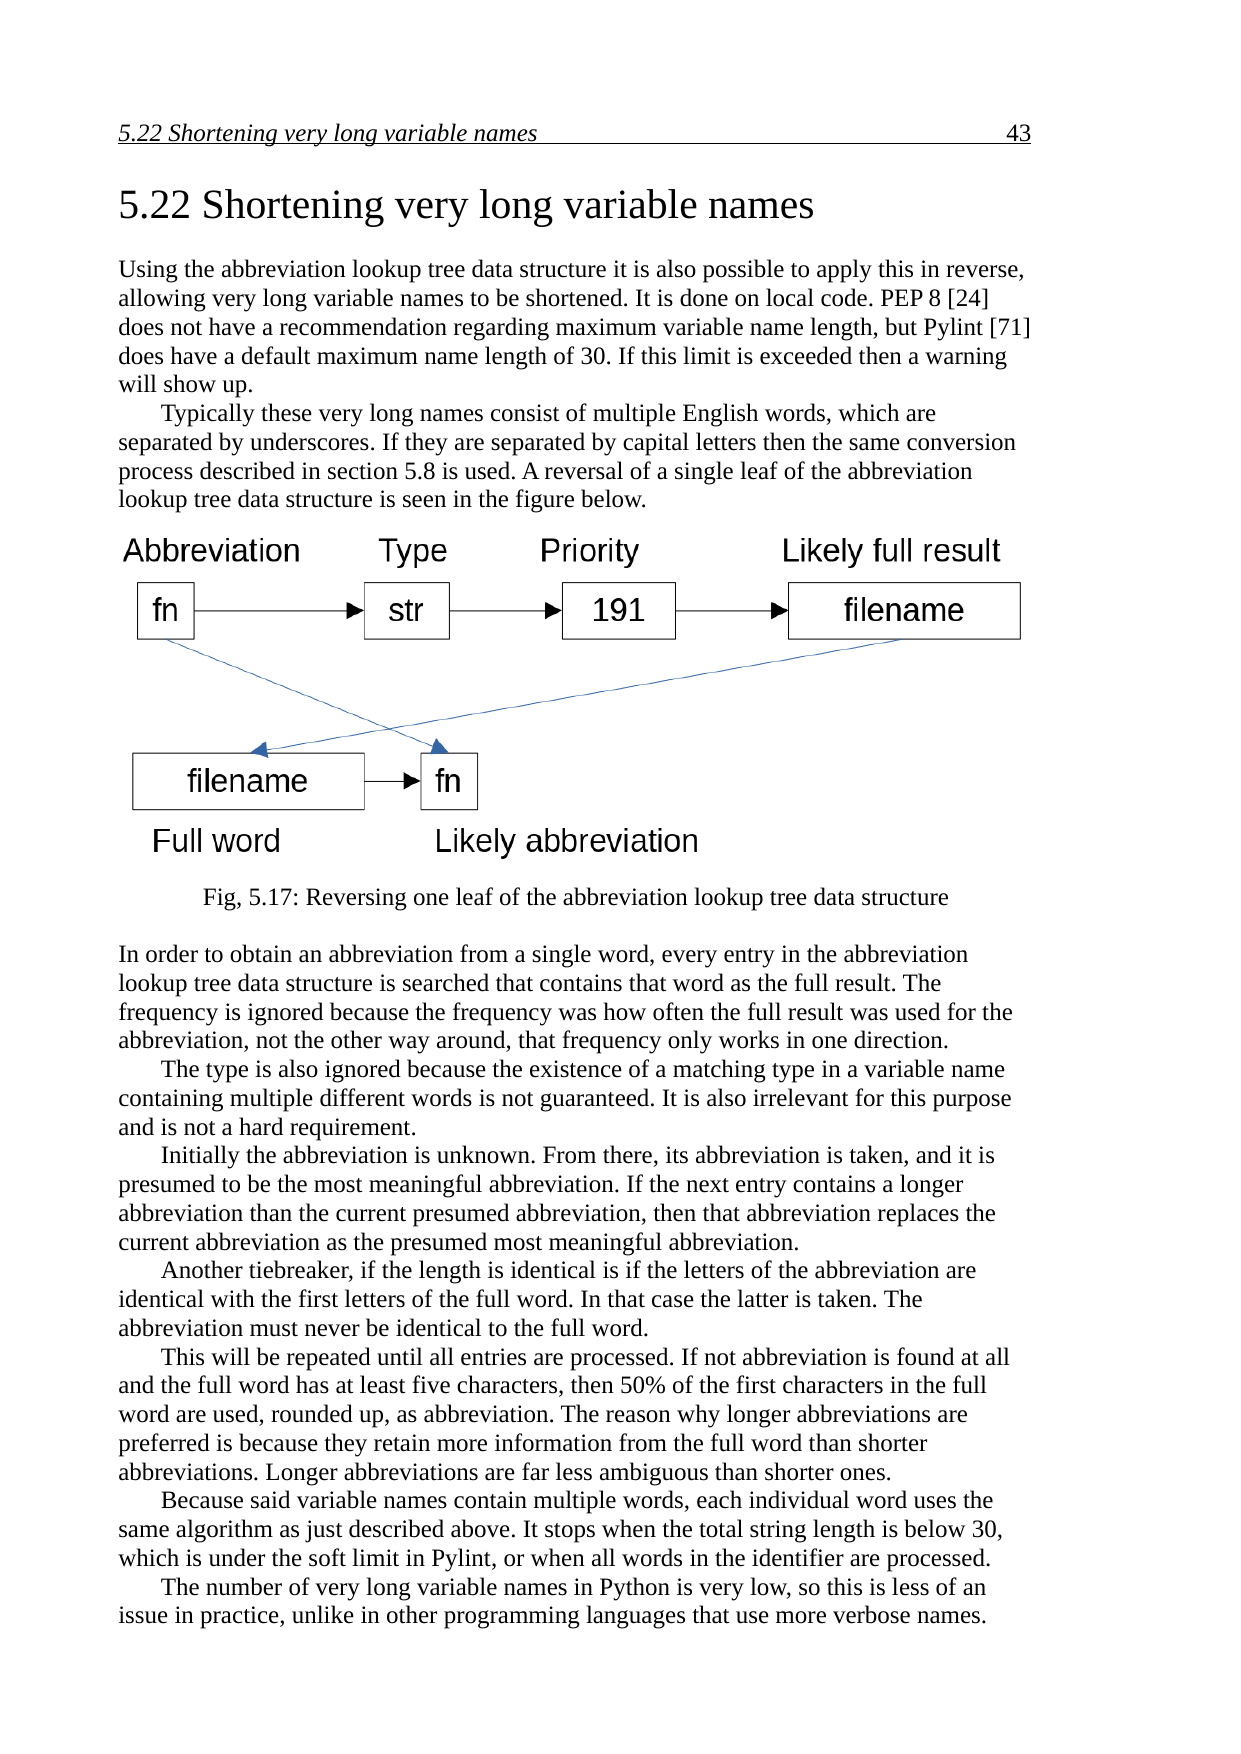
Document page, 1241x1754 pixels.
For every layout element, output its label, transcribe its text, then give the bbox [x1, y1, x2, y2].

text Initially the abbreviation is unknown. From there, its abbreviation is taken, and it is presumed to be the most meaningful abbreviation. If the next entry contains a longer abbreviation than the current presumed abbreviation, then that abbreviation replaces the current abbreviation as the presumed most meaningful abbreviation. [118, 1140, 1033, 1255]
text Typically these very long names consist of multiple English words, which are separated by underscores. If they are separated by capital letters then the same conversion process described in section 5.8 is used. A reversal of a single leaf of the abbreviation lookup tree data structure is seen in the figure below. [118, 398, 1033, 513]
text 5.22 Shortening very long variable names 43 [118, 118, 1033, 147]
text In order to obtain an abbreviation from a single word, every entry in the abbreviation lookup tree data structure is searched that contains that word as the full result. The frequency is ignored because the frequency was how often the full result was used for the abbreviation, not the other way around, that frequency only works in one direction. [118, 939, 1033, 1054]
text Fig, 5.17: Reversing one leaf of the abbreviation lookup tree data structure [118, 882, 1033, 910]
text Another tiebreaker, if the length is identical is if the letters of the abbreviation are identical with the first letters of the full word. In that case the latter is taken. The abbreviation must never be identical to the full word. [118, 1255, 1033, 1342]
text The number of very long variable names in Python is very low, so this is less of an issue in practice, unlike in other programming languages that use more verbose names. [118, 1572, 1033, 1629]
subtitle 5.22 Shortening very long variable names [118, 180, 1033, 228]
picture [118, 527, 1034, 865]
text This will be repeated until all entries are processed. If not abbreviation is found at all and the full word has at least five characters, then 50% of the first characters in the full word are used, rounded up, as abbreviation. The reason why longer abbreviations are preferred is because they retain more information from the full word than shorter abbreviations. Longer abbreviations are far less ambiguous than shorter ones. [118, 1342, 1033, 1485]
text Because said variable names contain multiple words, each individual word uses the same algorithm as just described above. It stops when the total string length is below 30, which is under the soft limit in Pylint, or when all words in the identifier are processed. [118, 1485, 1033, 1572]
text Using the abbreviation lookup tree data structure it is also possible to apply this in reverse, allowing very long variable names to be shortened. It is done on local code. PEP 8 [24] does not have a recommendation regarding maximum variable name length, but Pylint [71] does have a default maximum name length of 30. If this limit is exceeded then a warning will show up. [118, 254, 1033, 398]
text The type is also ignored because the existence of a matching type in a variable name containing multiple different words is not guaranteed. It is also irrelevant for this purpose and is not a hard requirement. [118, 1054, 1033, 1140]
